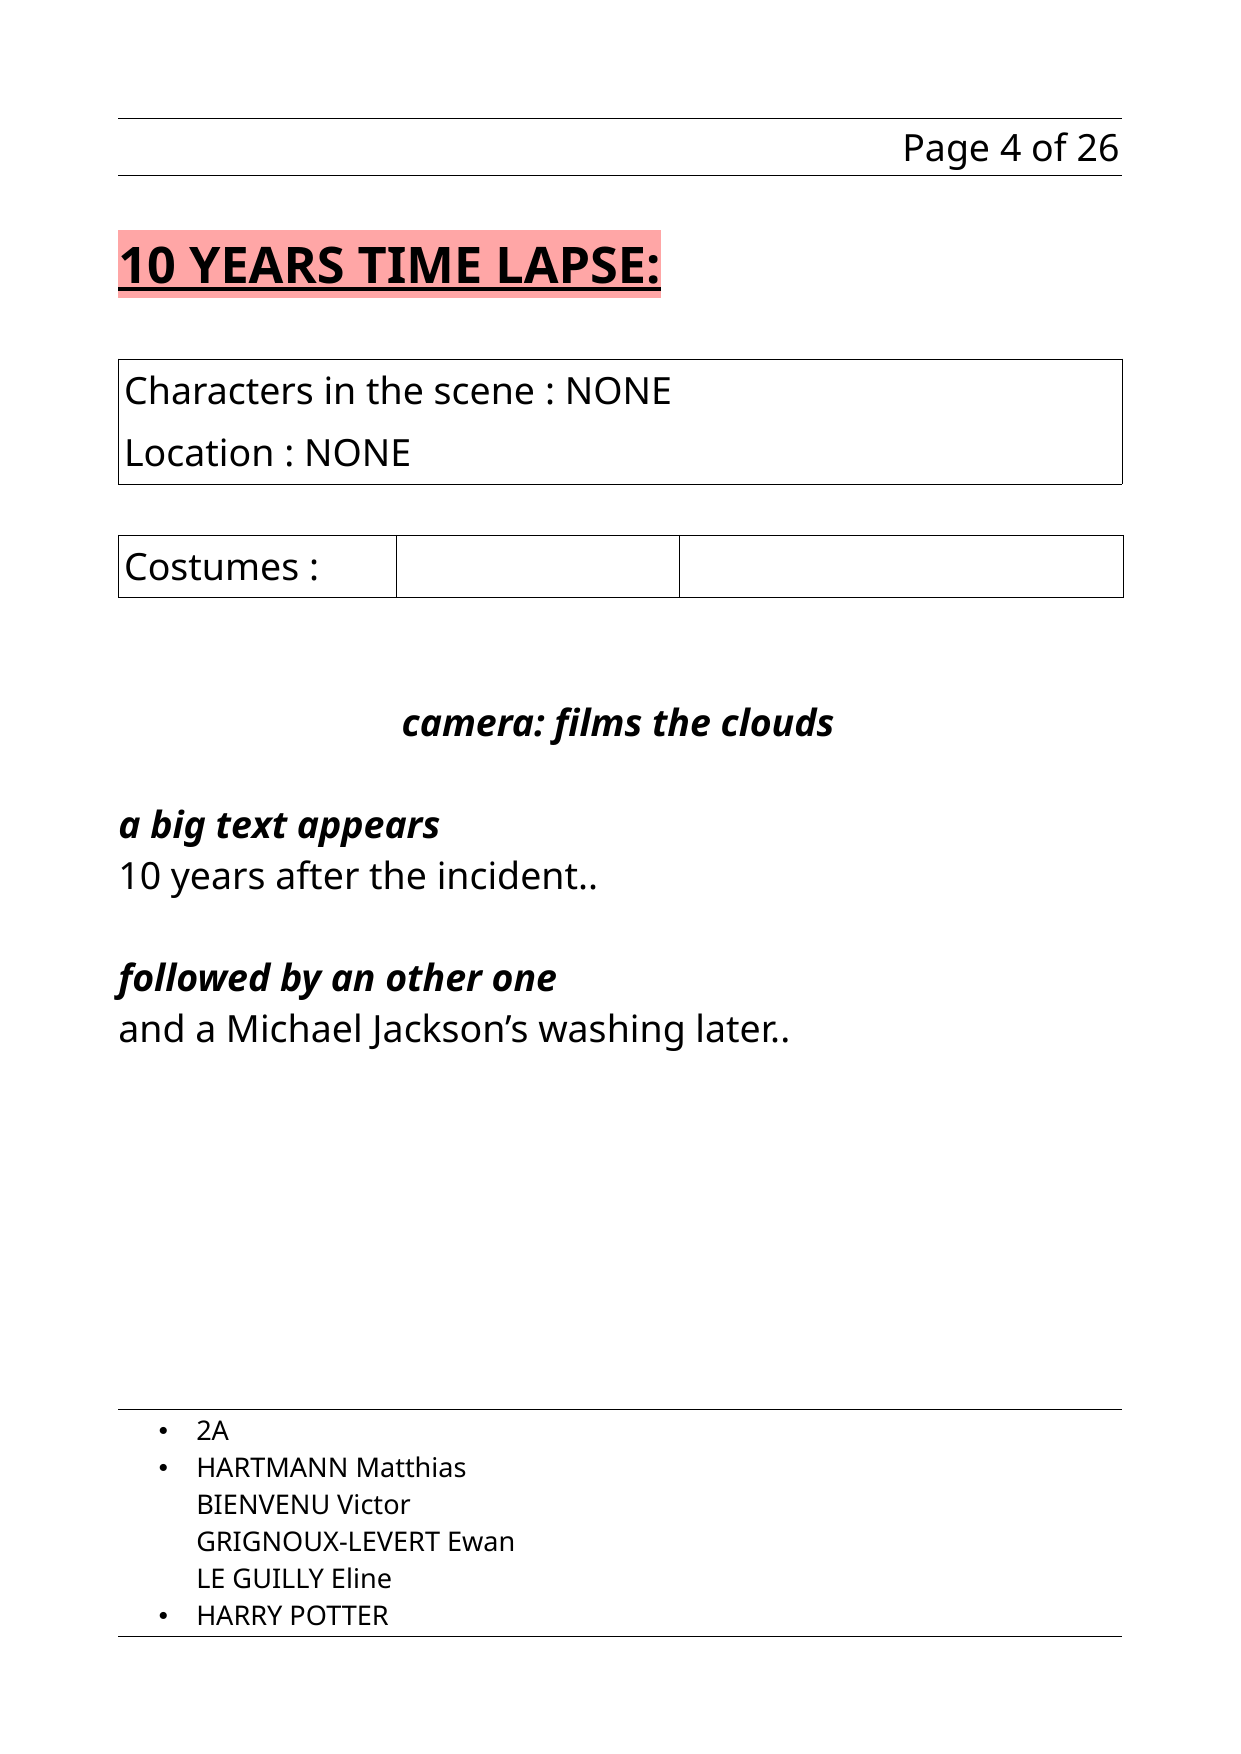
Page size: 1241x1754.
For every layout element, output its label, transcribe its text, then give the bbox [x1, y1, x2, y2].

text a big text appears [118, 798, 1122, 849]
text and a Michael Jackson’s washing later.. [118, 1002, 1122, 1053]
text followed by an other one [118, 951, 1122, 1002]
table_header Characters in the scene : NONE [119, 360, 1122, 421]
table_header [680, 536, 1123, 597]
subtitle 10 YEARS TIME LAPSE: [118, 230, 1122, 298]
table_cell Location : NONE [119, 421, 1122, 483]
table_header [397, 536, 679, 597]
text 10 years after the incident.. [118, 849, 1122, 900]
text camera: films the clouds [118, 696, 1122, 747]
table_header Costumes : [119, 536, 396, 597]
